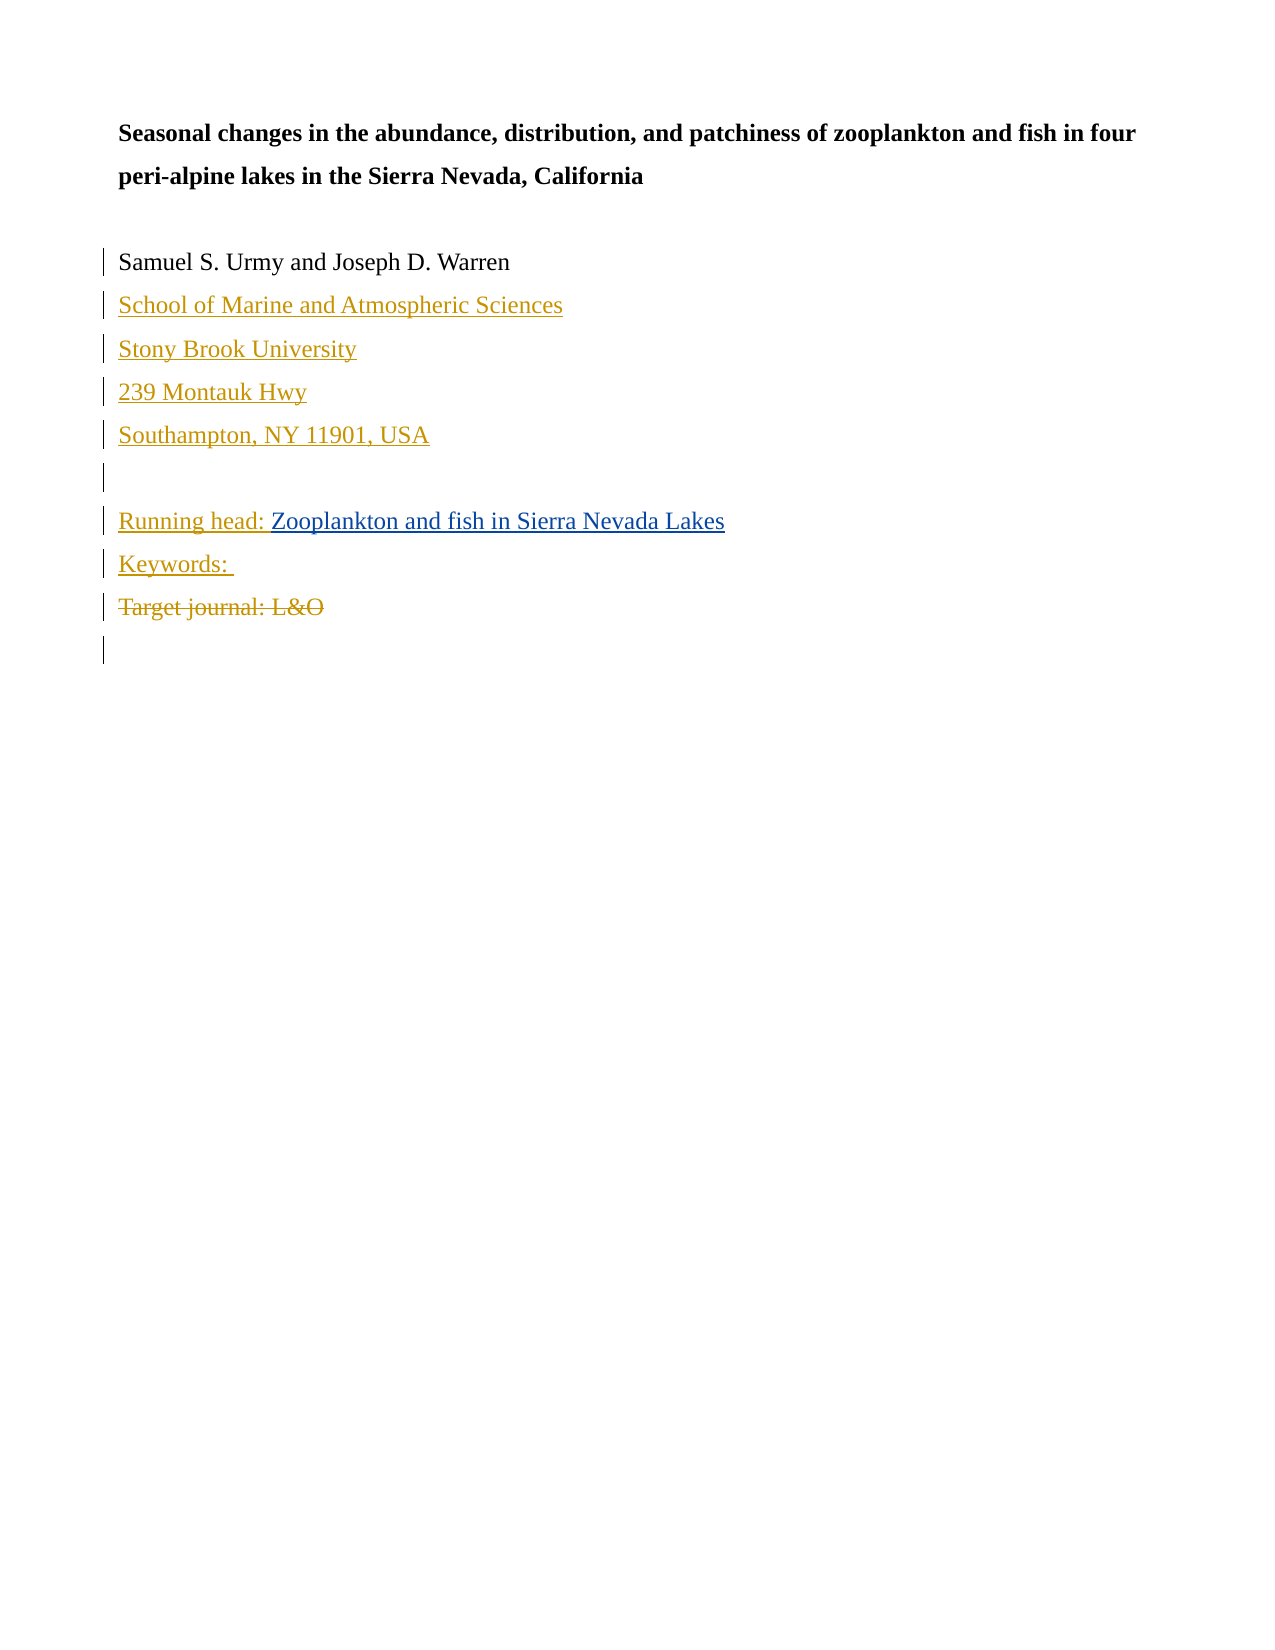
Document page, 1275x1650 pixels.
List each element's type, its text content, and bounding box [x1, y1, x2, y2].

text School of Marine and Atmospheric Sciences [118, 291, 1157, 319]
text Keywords: [118, 549, 1157, 578]
text Stony Brook University [118, 334, 1157, 362]
text Seasonal changes in the abundance, distribution, and patchiness of zooplankton and fish in four peri-alpine lakes in the Sierra Nevada, California [118, 118, 1157, 190]
text 239 Montauk Hwy [118, 377, 1157, 406]
text Southampton, NY 11901, USA [118, 420, 1157, 449]
text Samuel S. Urmy and Joseph D. Warren [118, 247, 1157, 276]
text Running head: Zooplankton and fish in Sierra Nevada Lakes [118, 506, 1157, 535]
